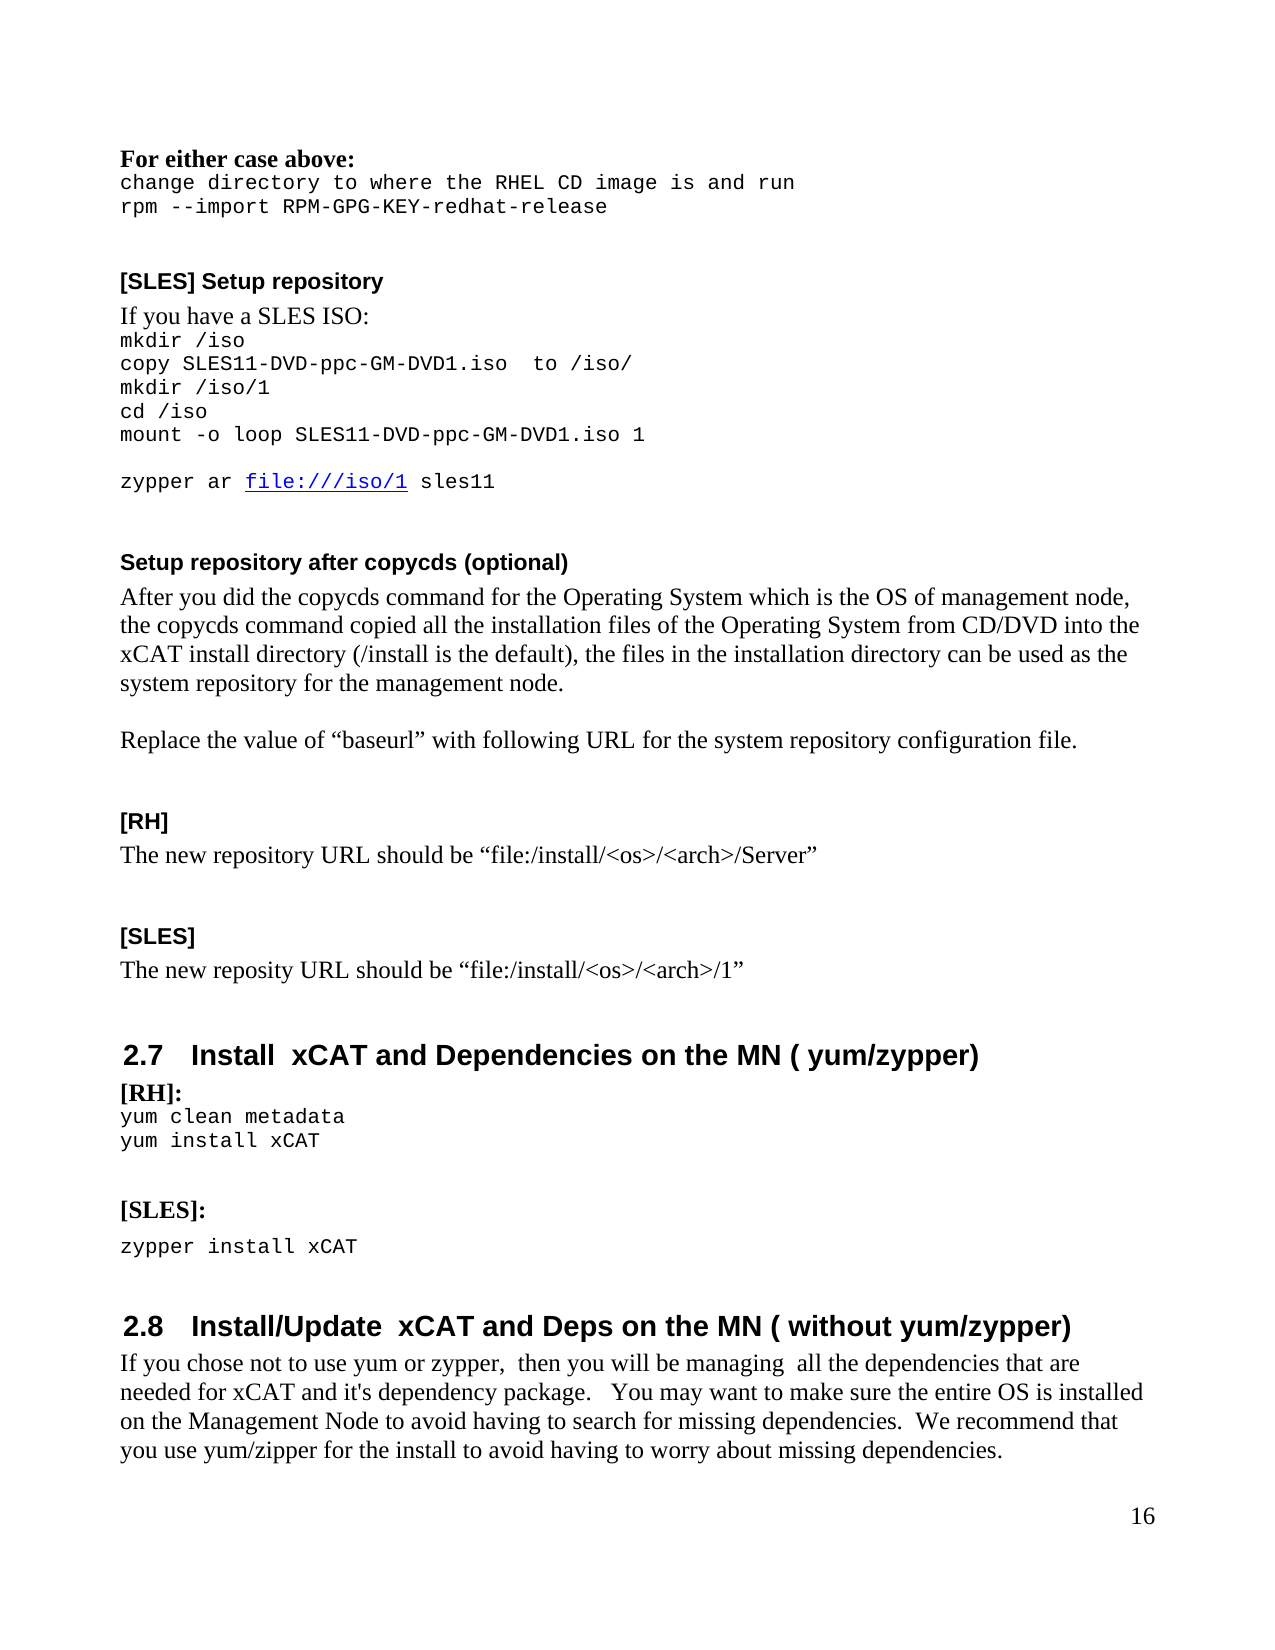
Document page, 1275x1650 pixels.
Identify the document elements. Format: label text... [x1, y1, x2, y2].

text [SLES]: [120, 1195, 1155, 1224]
subtitle Setup repository after copycds (optional) [120, 549, 1155, 575]
text After you did the copycds command for the Operating System which is the OS of management node, the copycds command copied all the installation files of the Operating System from CD/DVD into the xCAT install directory (/install is the default), the files in the installation directory can be used as the system repository for the management node. [120, 582, 1155, 697]
subtitle Install/Update xCAT and Deps on the MN ( without yum/zypper) [123, 1309, 1155, 1342]
text mount -o loop SLES11-DVD-ppc-GM-DVD1.iso 1 [120, 424, 1155, 448]
text If you chose not to use yum or zypper, then you will be managing all the dependencies that are needed for xCAT and it's dependency package. You may want to make sure the entire OS is installed on the Management Node to avoid having to search for missing dependencies. We recommend that you use yum/zipper for the install to avoid having to worry about missing dependencies. [120, 1348, 1155, 1463]
text yum install xCAT [120, 1130, 1155, 1154]
text yum clean metadata [120, 1107, 1155, 1130]
text mkdir /iso [120, 330, 1155, 353]
text zypper ar file:///iso/1 sles11 [120, 472, 1155, 495]
text For either case above: [120, 144, 1155, 172]
text zypper install xCAT [120, 1236, 1155, 1260]
subtitle Install xCAT and Dependencies on the MN ( yum/zypper) [123, 1038, 1155, 1072]
text mkdir /iso/1 [120, 377, 1155, 401]
text rpm --import RPM-GPG-KEY-redhat-release [120, 196, 1155, 220]
subtitle [SLES] [120, 923, 1155, 949]
text change directory to where the RHEL CD image is and run [120, 172, 1155, 196]
subtitle [RH] [120, 808, 1155, 834]
text If you have a SLES ISO: [120, 301, 1155, 330]
subtitle [SLES] Setup repository [120, 268, 1155, 295]
text The new reposity URL should be “file:/install/<os>/<arch>/1” [120, 956, 1155, 984]
text The new repository URL should be “file:/install/<os>/<arch>/Server” [120, 840, 1155, 869]
text cd /iso [120, 401, 1155, 424]
text [RH]: [120, 1078, 1155, 1107]
text copy SLES11-DVD-ppc-GM-DVD1.iso to /iso/ [120, 353, 1155, 377]
text Replace the value of “baseurl” with following URL for the system repository configuration file. [120, 725, 1155, 754]
